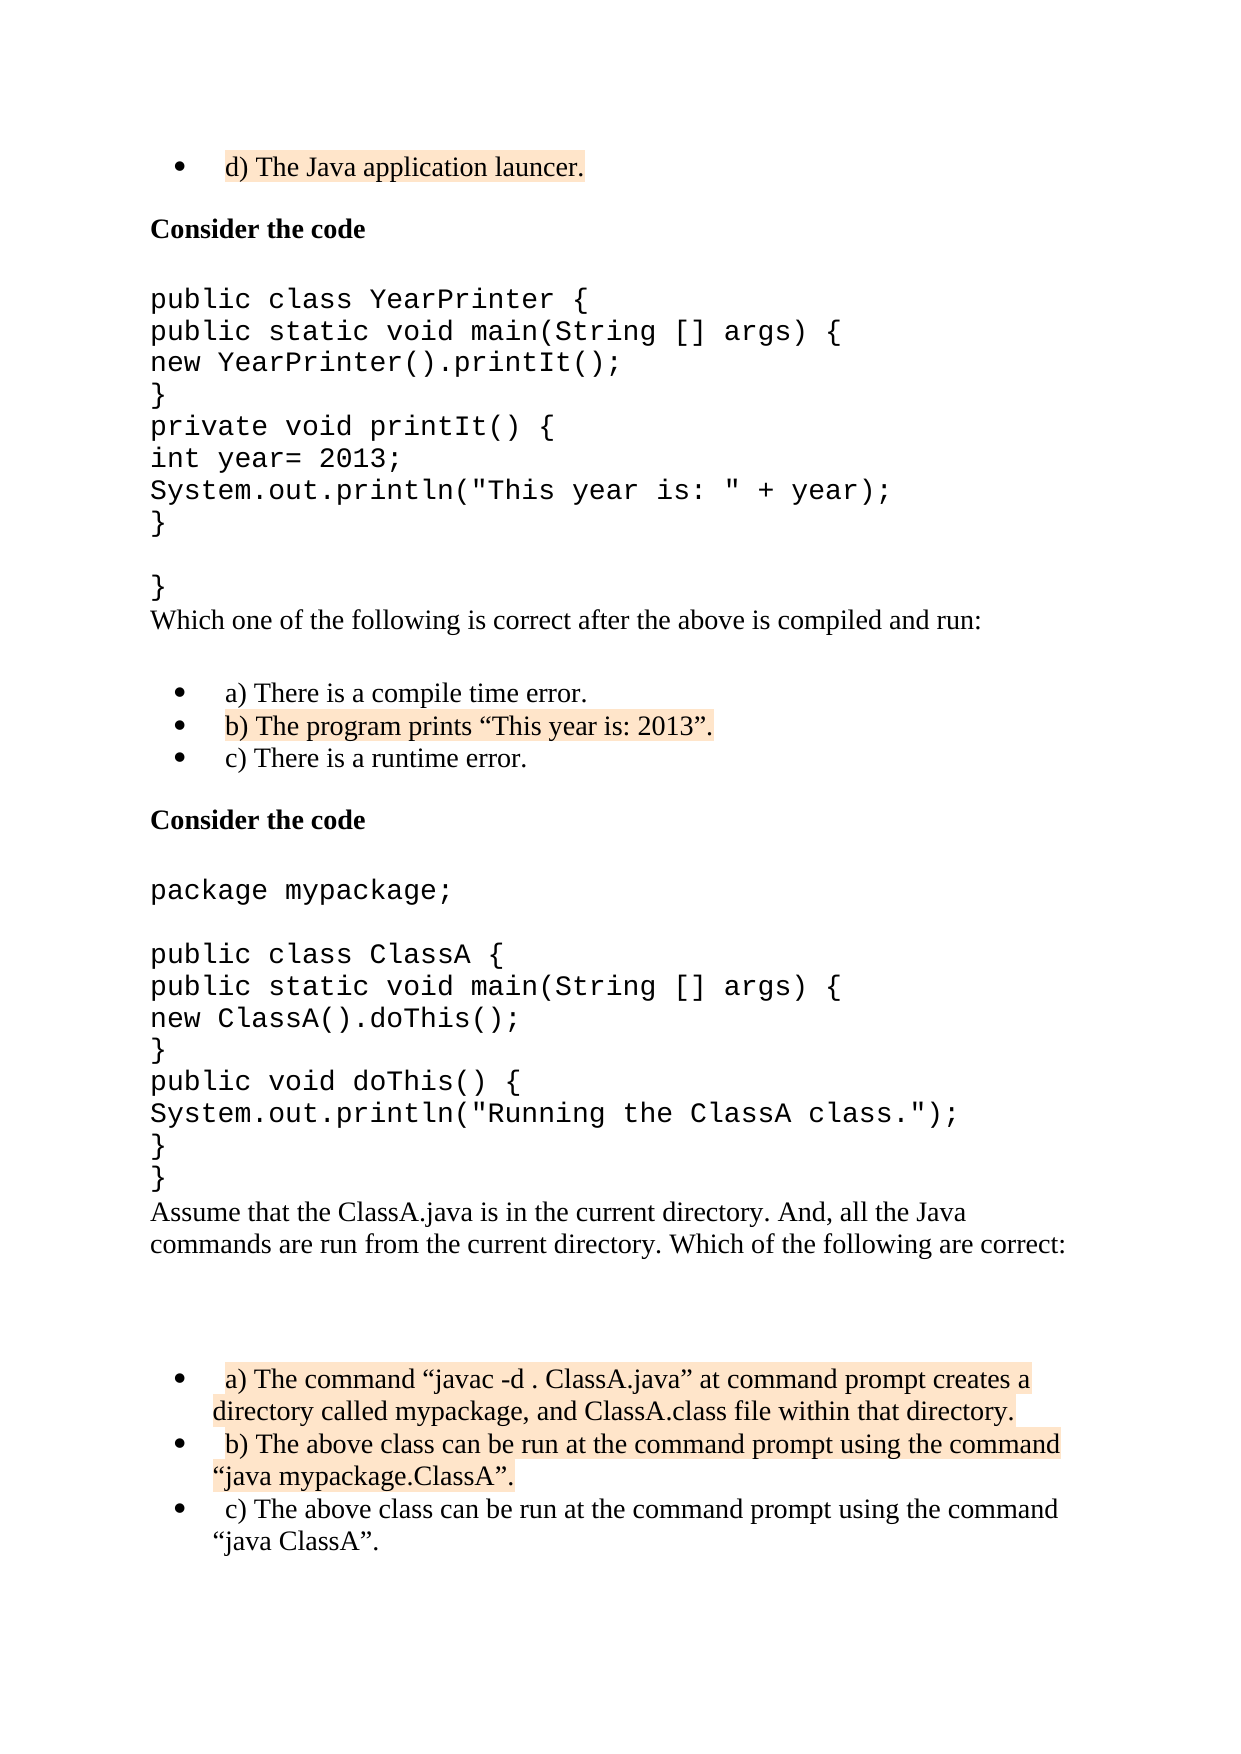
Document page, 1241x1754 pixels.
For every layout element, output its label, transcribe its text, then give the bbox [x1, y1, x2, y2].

text } [150, 508, 1090, 540]
text new YearPrinter().printIt(); [150, 348, 1090, 380]
text public class ClassA { [150, 940, 1090, 972]
list c) The above class can be run at the command prompt using the command “java ClassA”. [175, 1492, 1090, 1557]
text Consider the code [150, 803, 1090, 836]
text public class YearPrinter { [150, 285, 1090, 317]
text int year= 2013; [150, 444, 1090, 476]
list d) The Java application launcer. [175, 150, 1090, 182]
text Which one of the following is correct after the above is compiled and run: [150, 603, 1090, 636]
list a) The command “javac -d . ClassA.java” at command prompt creates a directory called mypackage, and ClassA.class file within that directory. [175, 1362, 1090, 1427]
text Consider the code [150, 212, 1090, 244]
list a) There is a compile time error. [175, 676, 1090, 709]
text } [150, 1036, 1090, 1067]
list c) There is a runtime error. [175, 741, 1090, 774]
text public void doThis() { [150, 1067, 1090, 1099]
text public static void main(String [] args) { [150, 972, 1090, 1004]
text System.out.println("Running the ClassA class."); [150, 1099, 1090, 1131]
text } [150, 1163, 1090, 1195]
text package mypackage; [150, 876, 1090, 908]
text private void printIt() { [150, 412, 1090, 444]
text new ClassA().doThis(); [150, 1004, 1090, 1036]
text } [150, 572, 1090, 603]
text Assume that the ClassA.java is in the current directory. And, all the Java commands are run from the current directory. Which of the following are correct: [150, 1195, 1090, 1260]
text } [150, 1131, 1090, 1163]
text } [150, 380, 1090, 412]
text public static void main(String [] args) { [150, 317, 1090, 348]
list b) The program prints “This year is: 2013”. [175, 709, 1090, 741]
text System.out.println("This year is: " + year); [150, 476, 1090, 508]
list b) The above class can be run at the command prompt using the command “java mypackage.ClassA”. [175, 1427, 1090, 1492]
